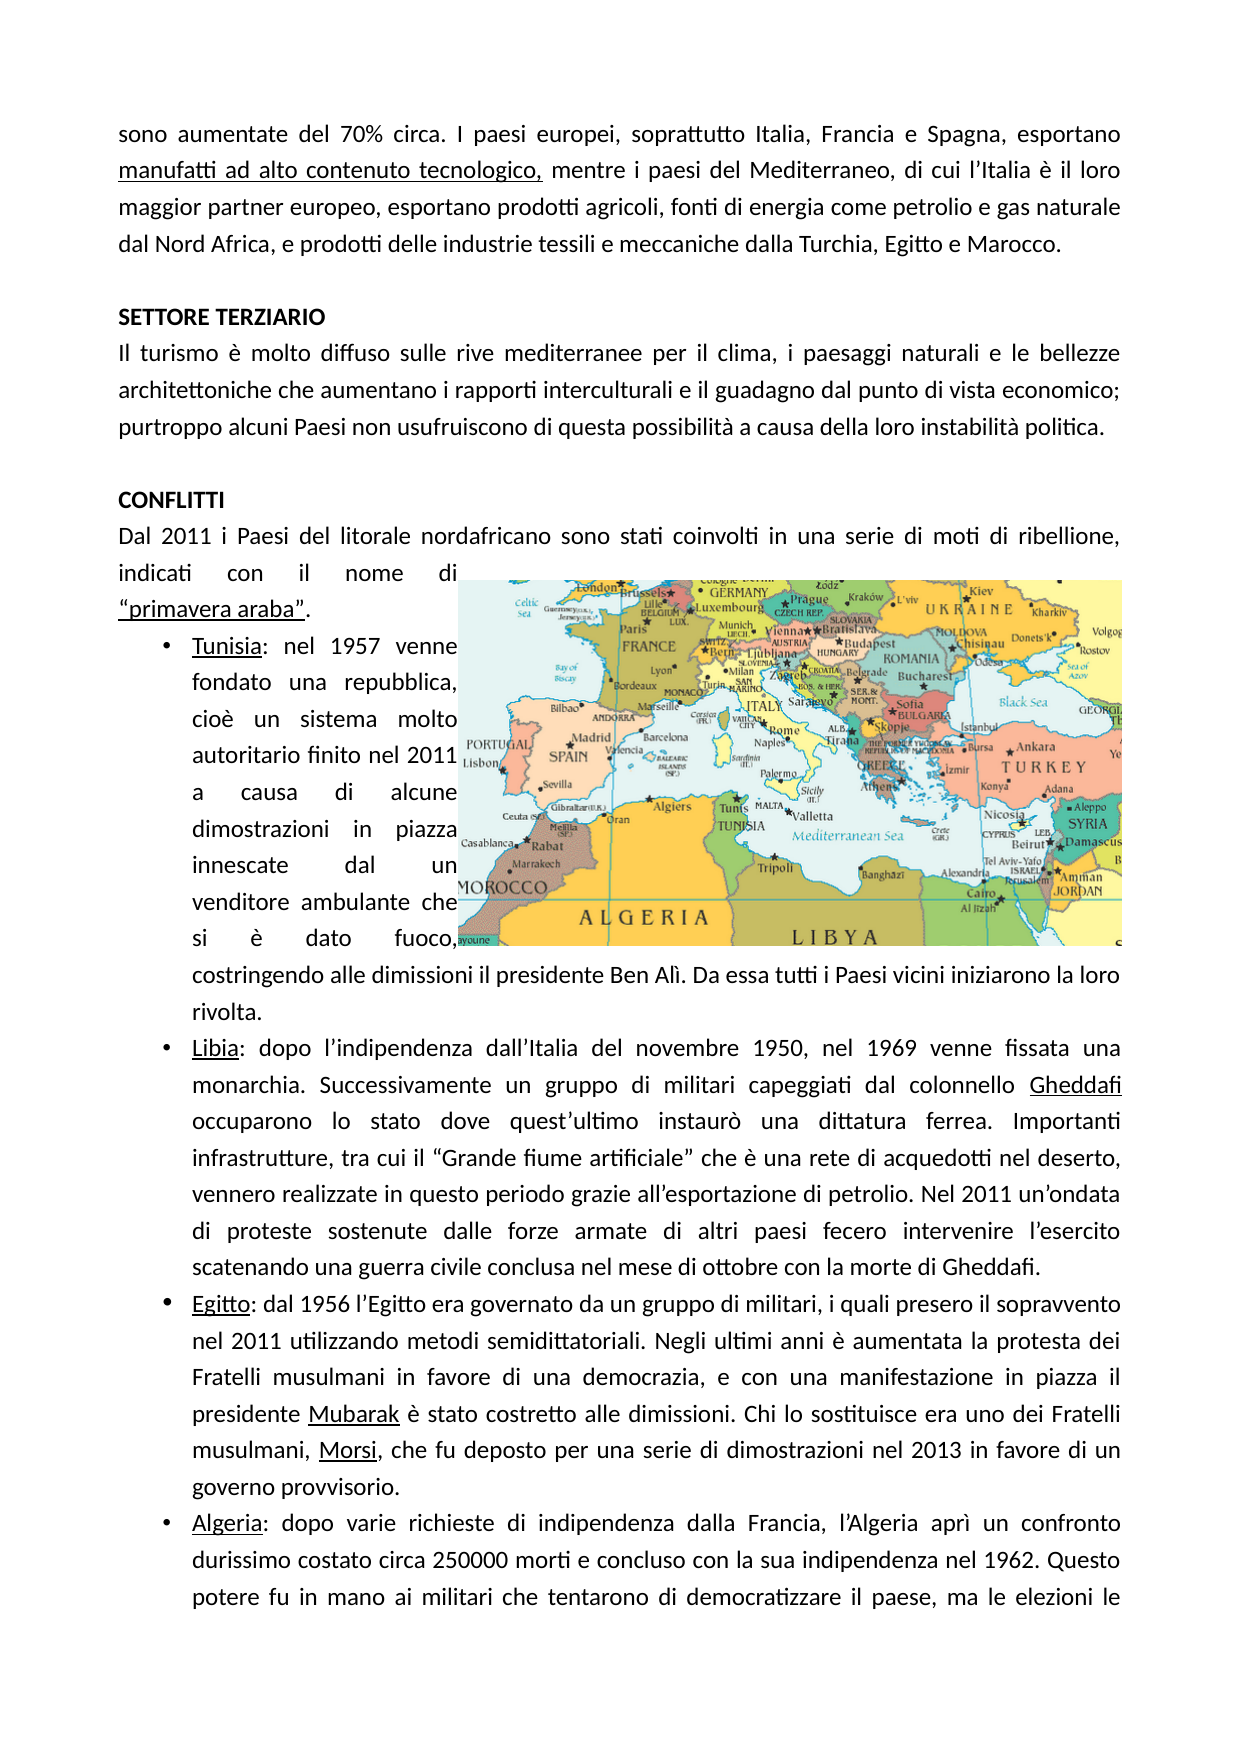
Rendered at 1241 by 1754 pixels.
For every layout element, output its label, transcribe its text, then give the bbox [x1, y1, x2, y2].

text sono aumentate del 70% circa. I paesi europei, soprattutto Italia, Francia e Spagna, esportano manufatti ad alto contenuto tecnologico, mentre i paesi del Mediterraneo, di cui l’Italia è il loro maggior partner europeo, esportano prodotti agricoli, fonti di energia come petrolio e gas naturale dal Nord Africa, e prodotti delle industrie tessili e meccaniche dalla Turchia, Egitto e Marocco. [118, 118, 1122, 258]
text SETTORE TERZIARIO [118, 301, 1122, 331]
list Libia: dopo l’indipendenza dall’Italia del novembre 1950, nel 1969 venne fissata una monarchia. Successivamente un gruppo di militari capeggiati dal colonnello Gheddafi occuparono lo stato dove quest’ultimo instaurò una dittatura ferrea. Importanti infrastrutture, tra cui il “Grande fiume artificiale” che è una rete di acquedotti nel deserto, vennero realizzate in questo periodo grazie all’esportazione di petrolio. Nel 2011 un’ondata di proteste sostenute dalle forze armate di altri paesi fecero intervenire l’esercito scatenando una guerra civile conclusa nel mese di ottobre con la morte di Gheddafi. [162, 1032, 1122, 1282]
list Egitto: dal 1956 l’Egitto era governato da un gruppo di militari, i quali presero il sopravvento nel 2011 utilizzando metodi semidittatoriali. Negli ultimi anni è aumentata la protesta dei Fratelli musulmani in favore di una democrazia, e con una manifestazione in piazza il presidente Mubarak è stato costretto alle dimissioni. Chi lo sostituisce era uno dei Fratelli musulmani, Morsi, che fu deposto per una serie di dimostrazioni nel 2013 in favore di un governo provvisorio. [162, 1288, 1122, 1502]
text Il turismo è molto diffuso sulle rive mediterranee per il clima, i paesaggi naturali e le bellezze architettoniche che aumentano i rapporti interculturali e il guadagno dal punto di vista economico; purtroppo alcuni Paesi non usufruiscono di questa possibilità a causa della loro instabilità politica. [118, 337, 1122, 441]
text CONFLITTI [118, 484, 1122, 514]
list Algeria: dopo varie richieste di indipendenza dalla Francia, l’Algeria aprì un confronto durissimo costato circa 250000 morti e concluso con la sua indipendenza nel 1962. Questo potere fu in mano ai militari che tentarono di democratizzare il paese, ma le elezioni le [162, 1508, 1122, 1611]
list Tunisia: nel 1957 venne fondato una repubblica, cioè un sistema molto autoritario finito nel 2011 a causa di alcune dimostrazioni in piazza innescate dal un venditore ambulante che si è dato fuoco, costringendo alle dimissioni il presidente Ben Alì. Da essa tutti i Paesi vicini iniziarono la loro rivolta. [162, 630, 1122, 1026]
text Dal 2011 i Paesi del litorale nordafricano sono stati coinvolti in una serie di moti di ribellione, indicati con il nome di “primavera araba”. [118, 520, 1122, 624]
picture [457, 580, 1124, 946]
